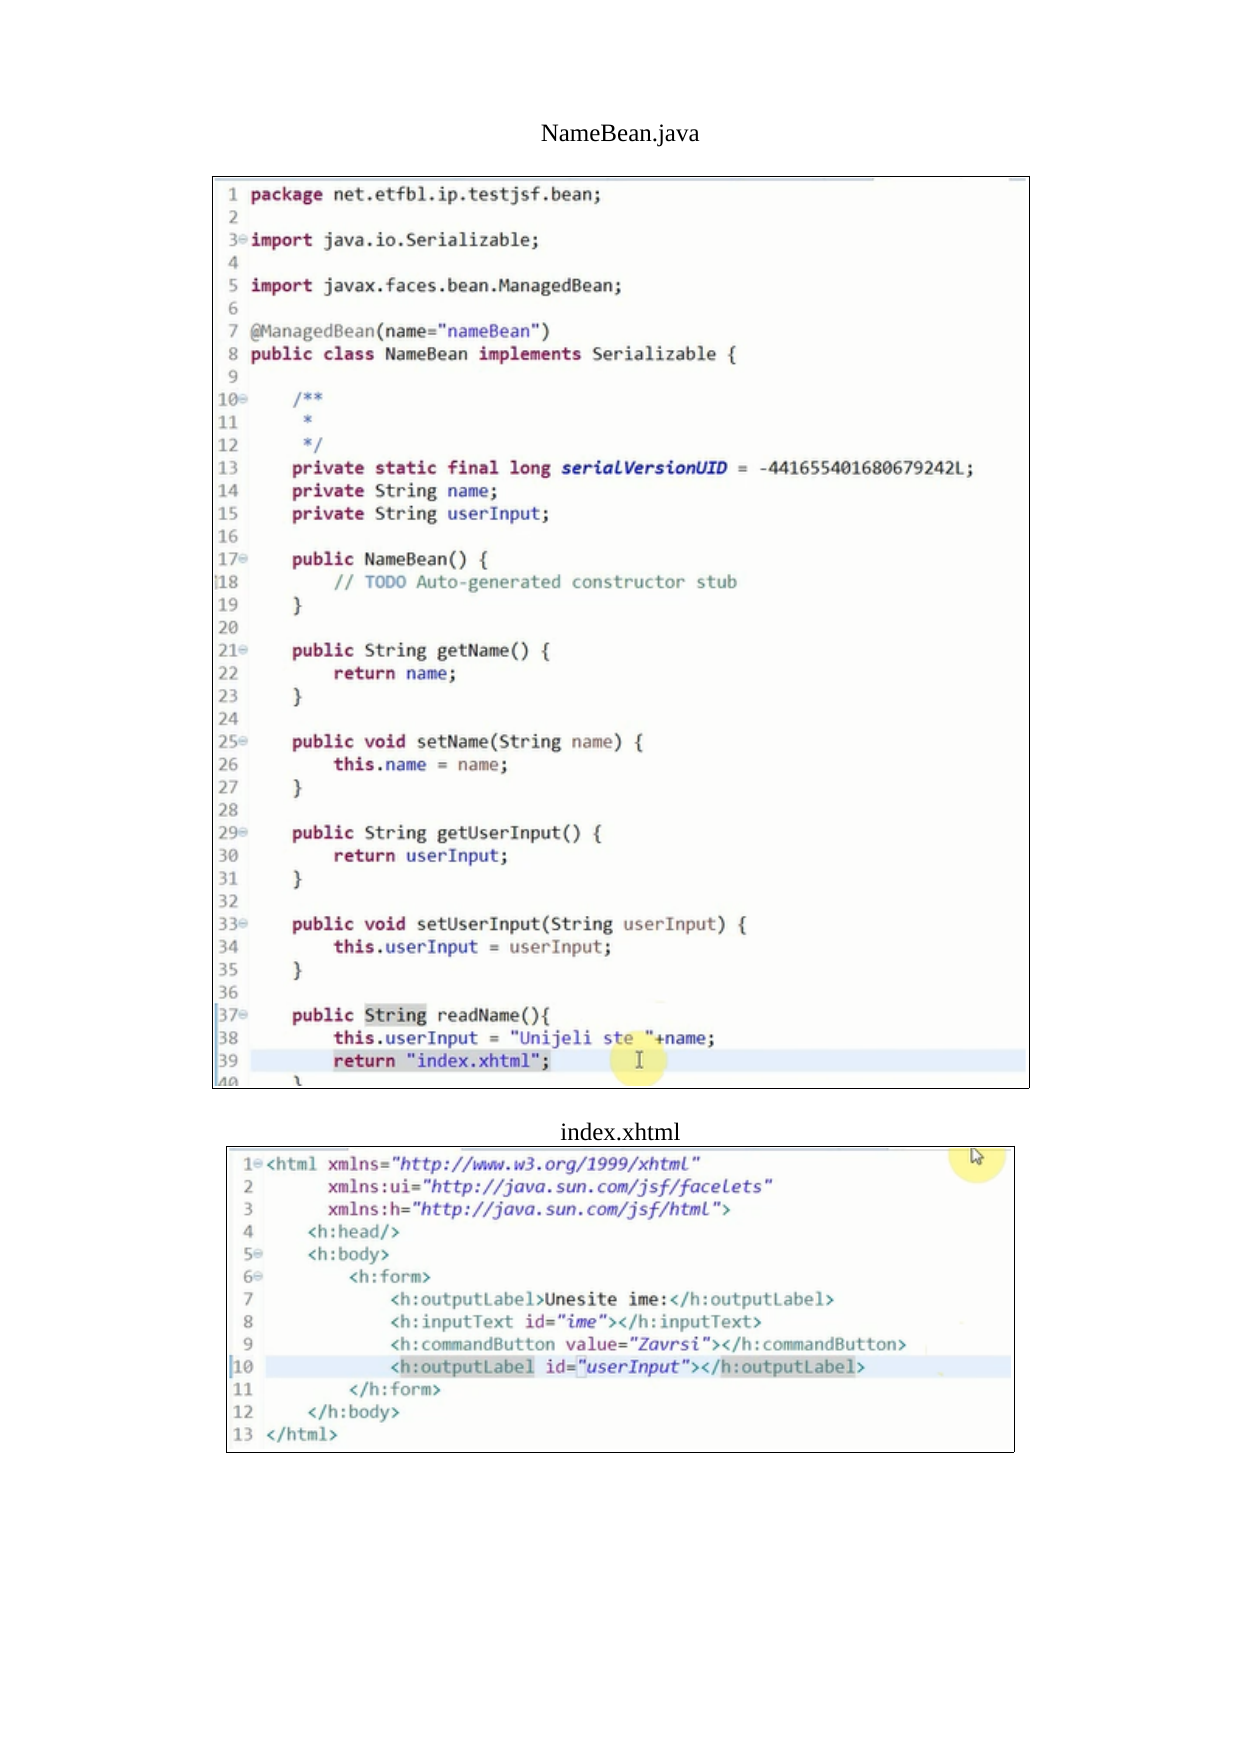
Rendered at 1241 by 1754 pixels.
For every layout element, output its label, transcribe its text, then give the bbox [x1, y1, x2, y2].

text index.xhtml [118, 1117, 1122, 1146]
picture [214, 178, 1026, 1086]
text NameBean.java [118, 118, 1122, 147]
picture [229, 1148, 1011, 1449]
